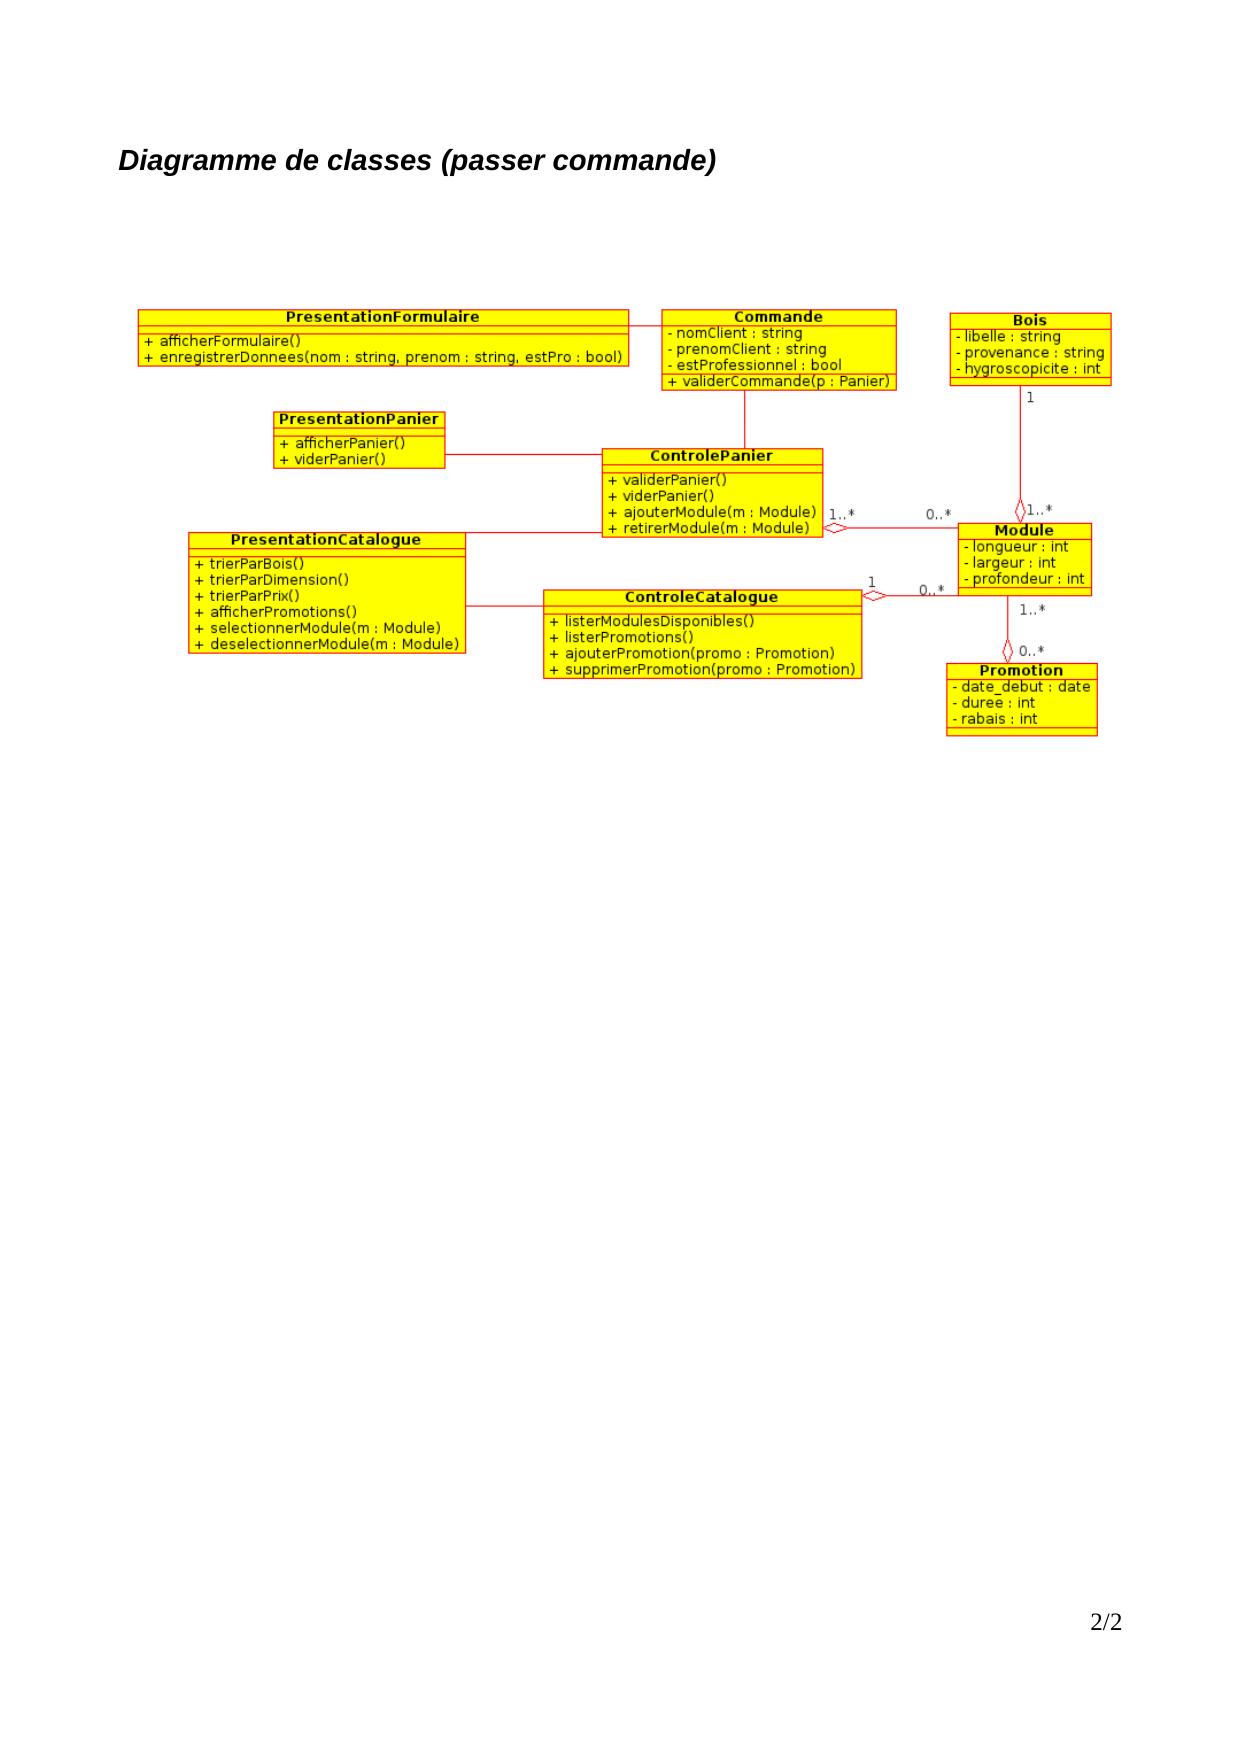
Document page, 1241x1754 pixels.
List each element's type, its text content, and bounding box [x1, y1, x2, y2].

subtitle Diagramme de classes (passer commande) [118, 143, 1122, 177]
picture [124, 276, 1129, 756]
